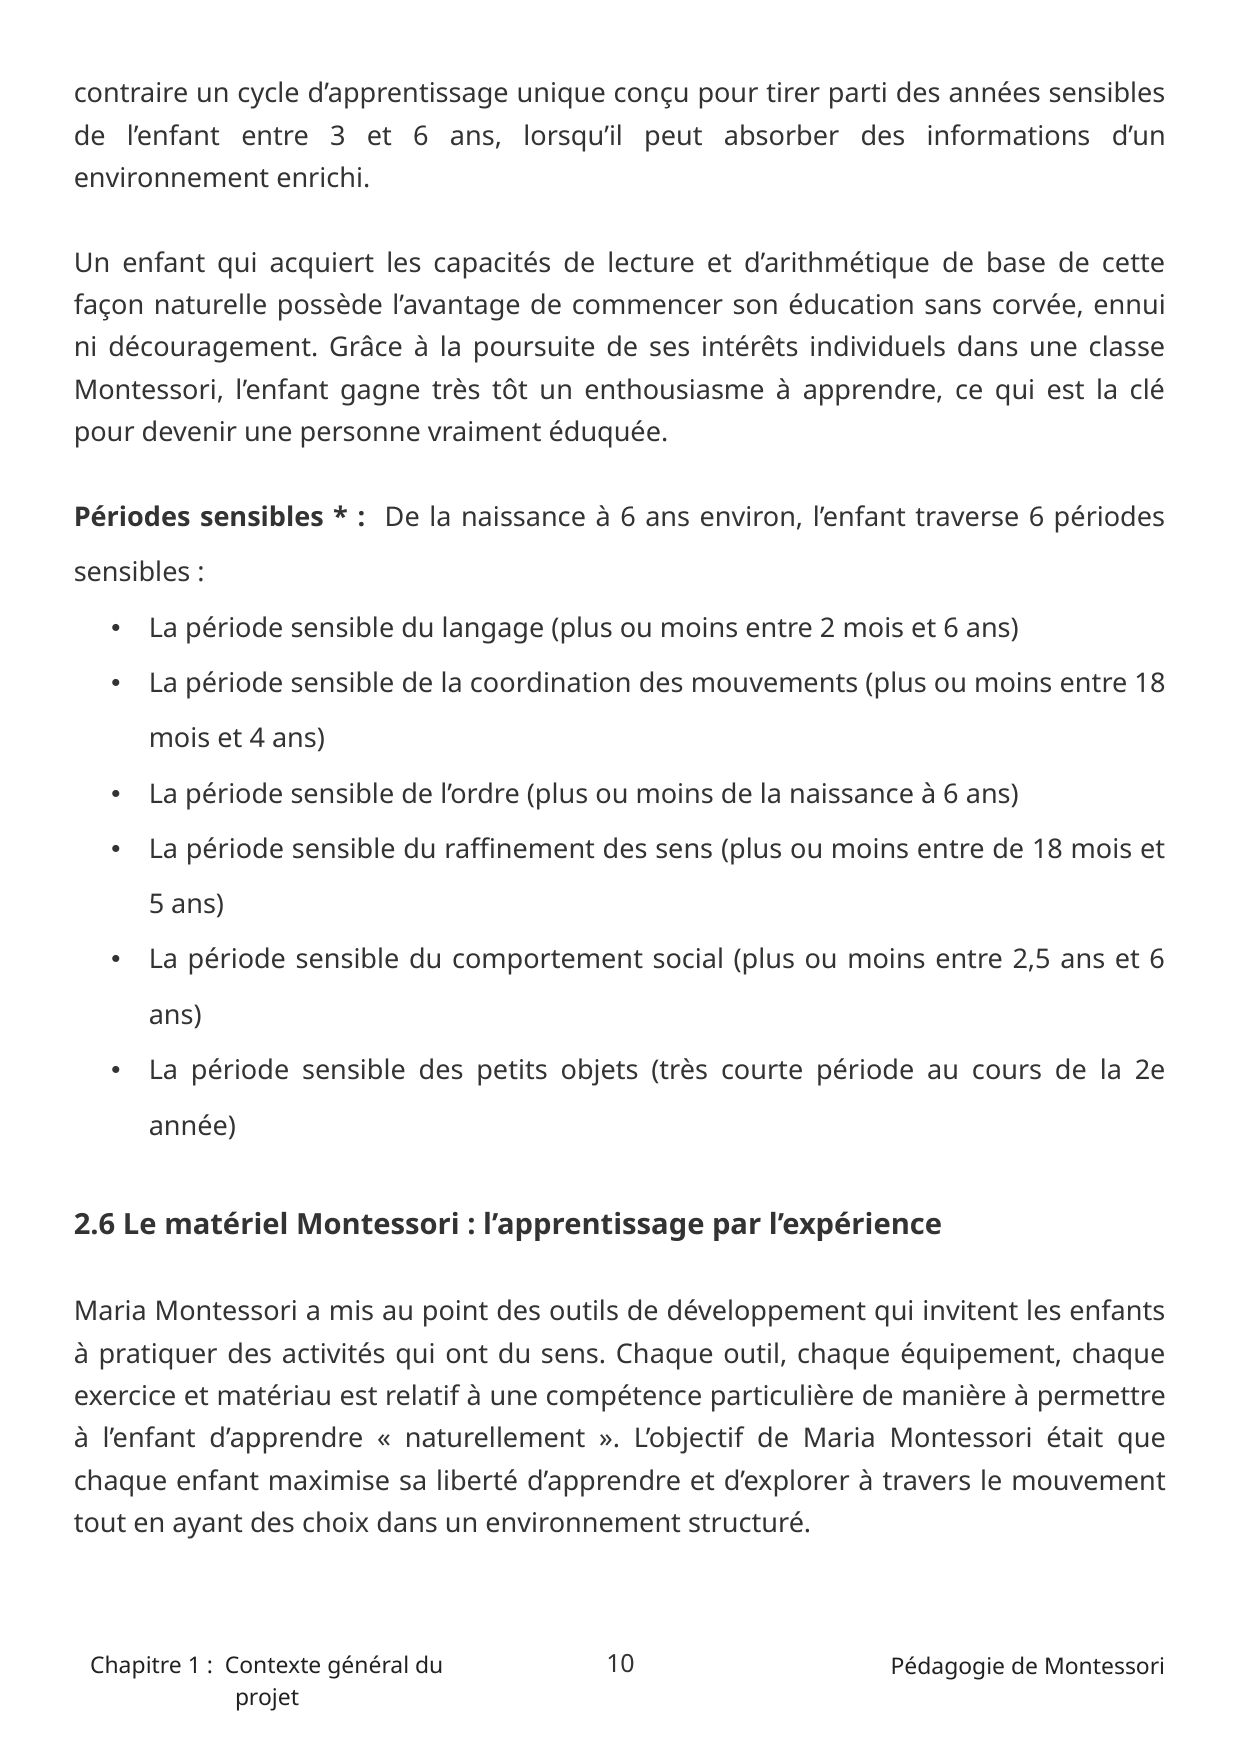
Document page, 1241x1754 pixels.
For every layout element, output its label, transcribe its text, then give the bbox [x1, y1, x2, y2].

text Périodes sensibles * : De la naissance à 6 ans environ, l’enfant traverse 6 périodes sensibles : [73, 497, 1167, 590]
text 2.6 Le matériel Montessori : l’apprentissage par l’expérience [73, 1204, 1167, 1243]
text Maria Montessori a mis au point des outils de développement qui invitent les enfants à pratiquer des activités qui ont du sens. Chaque outil, chaque équipement, chaque exercice et matériau est relatif à une compétence particulière de manière à permettre à l’enfant d’apprendre « naturellement ». L’objectif de Maria Montessori était que chaque enfant maximise sa liberté d’apprendre et d’explorer à travers le mouvement tout en ayant des choix dans un environnement structuré. [73, 1292, 1167, 1541]
list La période sensible de l’ordre (plus ou moins de la naissance à 6 ans) [111, 774, 1167, 811]
list La période sensible du raffinement des sens (plus ou moins entre de 18 mois et 5 ans) [111, 829, 1167, 922]
text Un enfant qui acquiert les capacités de lecture et d’arithmétique de base de cette façon naturelle possède l’avantage de commencer son éducation sans corvée, ennui ni découragement. Grâce à la poursuite de ses intérêts individuels dans une classe Montessori, l’enfant gagne très tôt un enthousiasme à apprendre, ce qui est la clé pour devenir une personne vraiment éduquée. [73, 243, 1167, 449]
text contraire un cycle d’apprentissage unique conçu pour tirer parti des années sensibles de l’enfant entre 3 et 6 ans, lorsqu’il peut absorber des informations d’un environnement enrichi. [73, 73, 1167, 195]
list La période sensible de la coordination des mouvements (plus ou moins entre 18 mois et 4 ans) [111, 663, 1167, 756]
list La période sensible des petits objets (très courte période au cours de la 2e année) [111, 1051, 1167, 1143]
list La période sensible du comportement social (plus ou moins entre 2,5 ans et 6 ans) [111, 940, 1167, 1032]
list La période sensible du langage (plus ou moins entre 2 mois et 6 ans) [111, 608, 1167, 645]
